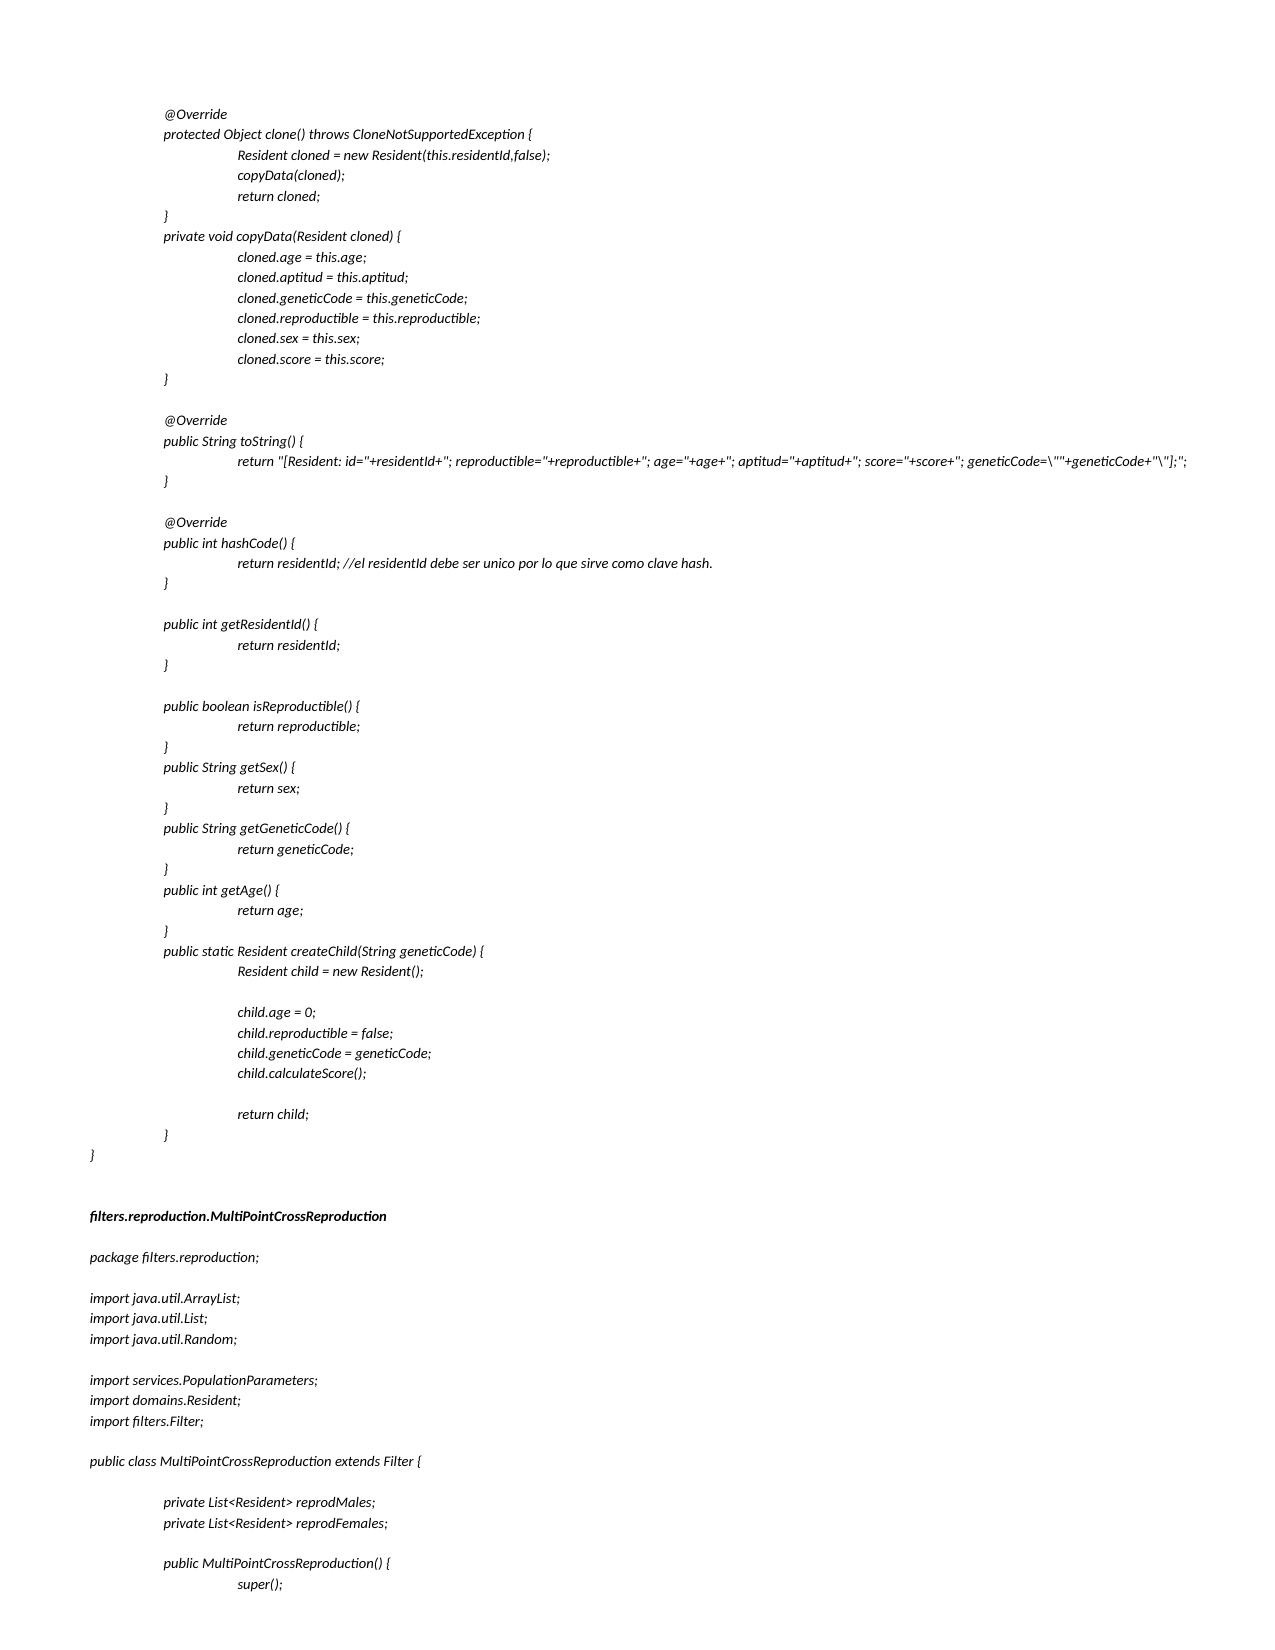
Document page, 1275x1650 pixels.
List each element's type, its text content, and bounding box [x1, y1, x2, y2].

text return age; [89, 901, 1229, 919]
text cloned.sex = this.sex; [89, 330, 1229, 347]
text cloned.geneticCode = this.geneticCode; [89, 289, 1229, 307]
text } [89, 473, 1229, 490]
text public static Resident createChild(String geneticCode) { [89, 942, 1229, 960]
text cloned.age = this.age; [89, 248, 1229, 266]
text import java.util.ArrayList; [89, 1289, 1229, 1307]
text public MultiPointCrossReproduction() { [89, 1555, 1229, 1572]
text cloned.aptitud = this.aptitud; [89, 268, 1229, 286]
text return residentId; //el residentId debe ser unico por lo que sirve como clave hash. [89, 554, 1229, 572]
text public boolean isReproductible() { [89, 697, 1229, 715]
text private void copyData(Resident cloned) { [89, 228, 1229, 245]
text return "[Resident: id="+residentId+"; reproductible="+reproductible+"; age="+age+"; aptitud="+aptitud+"; score="+score+"; geneticCode=\""+geneticCode+"\"];"; [89, 452, 1229, 470]
text import services.PopulationParameters; [89, 1371, 1229, 1389]
text import filters.Filter; [89, 1412, 1229, 1429]
text filters.reproduction.MultiPointCrossReproduction [89, 1208, 1229, 1225]
text child.age = 0; [89, 1003, 1229, 1021]
text private List<Resident> reprodMales; [89, 1493, 1229, 1511]
text Resident cloned = new Resident(this.residentId,false); [89, 146, 1229, 164]
text cloned.score = this.score; [89, 350, 1229, 368]
text @Override [89, 105, 1229, 123]
text } [89, 922, 1229, 939]
text private List<Resident> reprodFemales; [89, 1514, 1229, 1532]
text child.calculateScore(); [89, 1065, 1229, 1082]
text return child; [89, 1106, 1229, 1123]
text } [89, 861, 1229, 878]
text package filters.reproduction; [89, 1248, 1229, 1266]
text return residentId; [89, 636, 1229, 654]
text return sex; [89, 779, 1229, 797]
text public int getResidentId() { [89, 616, 1229, 633]
text import domains.Resident; [89, 1391, 1229, 1409]
text import java.util.List; [89, 1310, 1229, 1327]
text } [89, 799, 1229, 817]
text public int hashCode() { [89, 534, 1229, 552]
text public class MultiPointCrossReproduction extends Filter { [89, 1453, 1229, 1470]
text @Override [89, 411, 1229, 429]
text super(); [89, 1575, 1229, 1593]
text } [89, 207, 1229, 225]
text child.reproductible = false; [89, 1024, 1229, 1042]
text } [89, 1146, 1229, 1164]
text } [89, 1126, 1229, 1144]
text return reproductible; [89, 718, 1229, 735]
text @Override [89, 513, 1229, 531]
text child.geneticCode = geneticCode; [89, 1044, 1229, 1062]
text public String getSex() { [89, 758, 1229, 776]
text } [89, 575, 1229, 592]
text protected Object clone() throws CloneNotSupportedException { [89, 126, 1229, 143]
text public int getAge() { [89, 881, 1229, 899]
text } [89, 738, 1229, 756]
text cloned.reproductible = this.reproductible; [89, 309, 1229, 327]
text public String getGeneticCode() { [89, 820, 1229, 837]
text import java.util.Random; [89, 1330, 1229, 1348]
text return cloned; [89, 187, 1229, 204]
text copyData(cloned); [89, 166, 1229, 184]
text } [89, 371, 1229, 388]
text return geneticCode; [89, 840, 1229, 858]
text public String toString() { [89, 432, 1229, 449]
text } [89, 656, 1229, 674]
text Resident child = new Resident(); [89, 963, 1229, 980]
